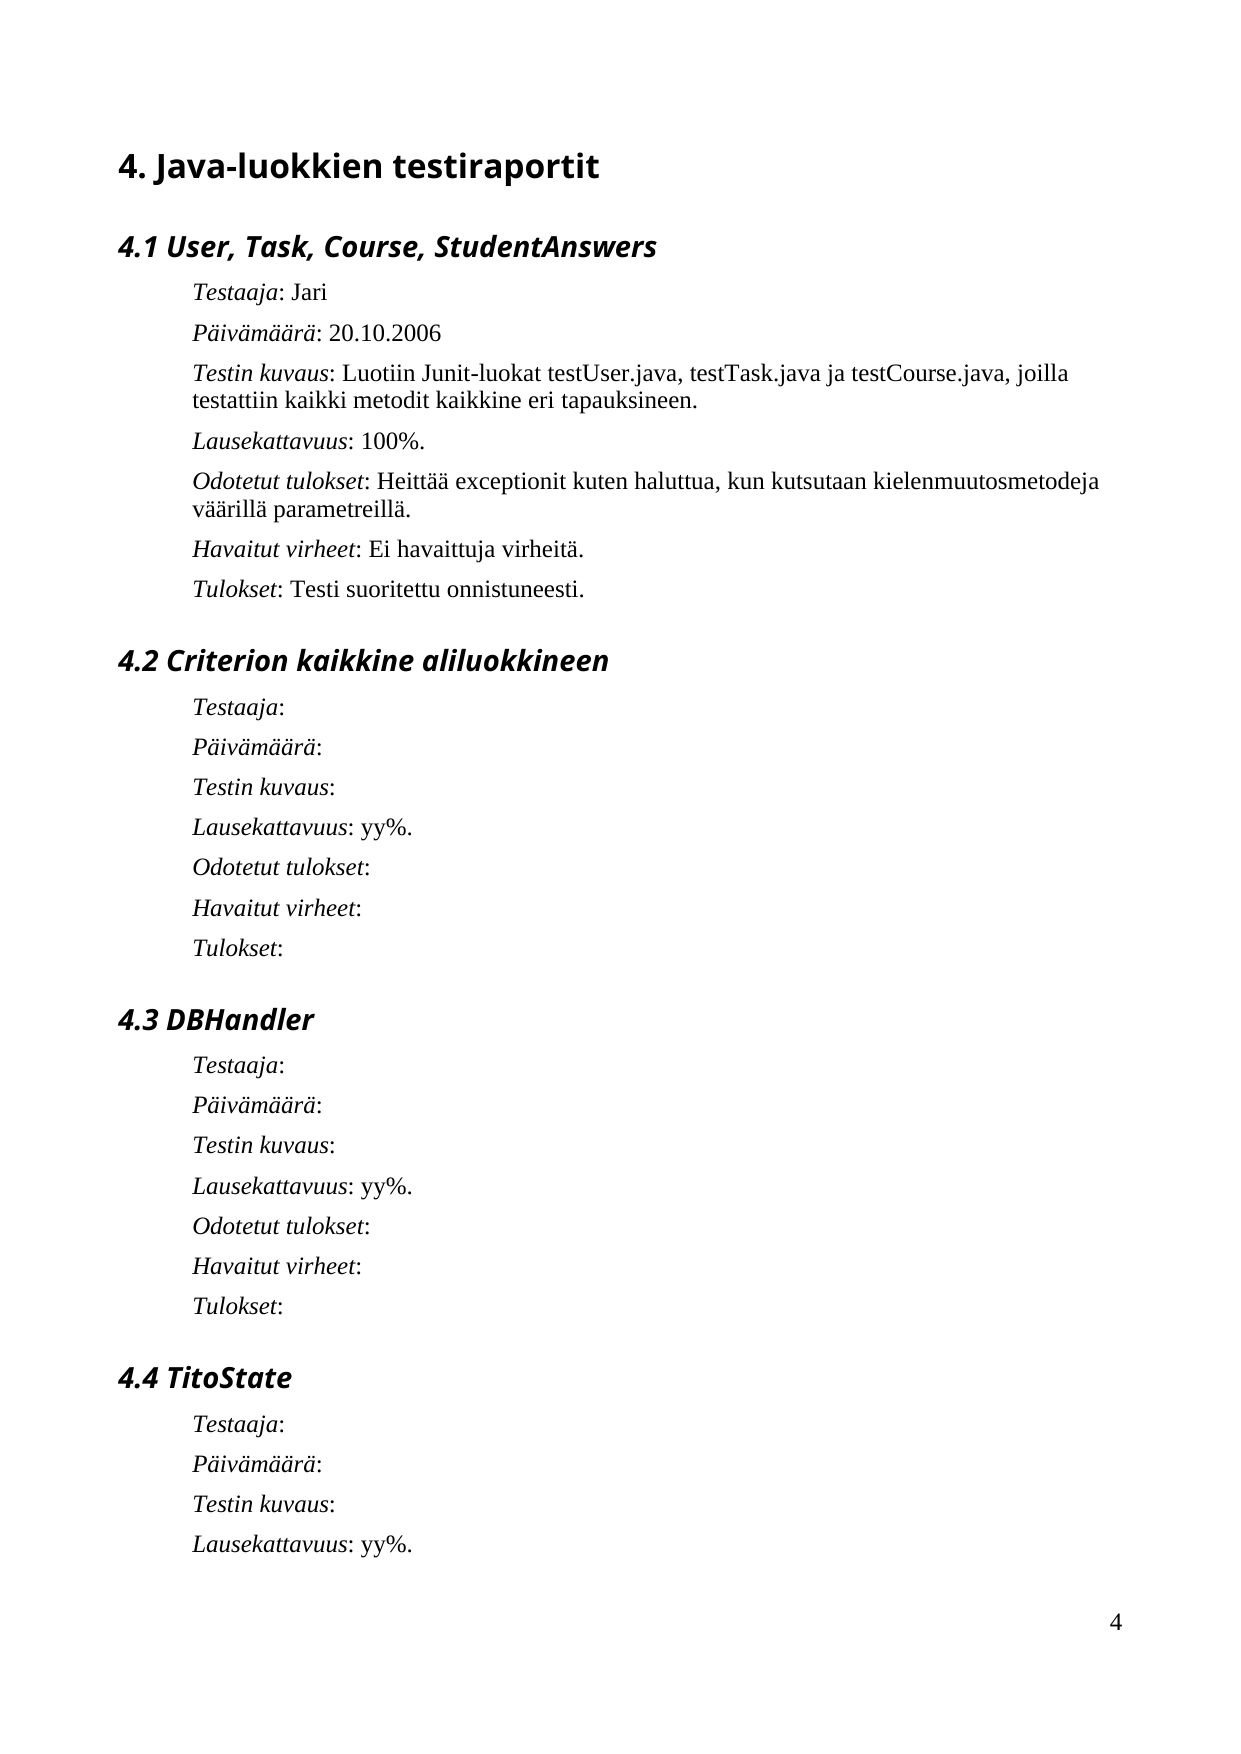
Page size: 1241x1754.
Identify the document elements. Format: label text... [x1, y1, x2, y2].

text Testin kuvaus: [118, 1132, 1122, 1159]
subtitle 4.4 TitoState [118, 1358, 1122, 1397]
text Testaaja: [118, 1051, 1122, 1079]
text Lausekattavuus: yy%. [118, 813, 1122, 841]
text Tulokset: [118, 1292, 1122, 1320]
text Tulokset: [118, 934, 1122, 962]
text Testaaja: [118, 1410, 1122, 1438]
text Testin kuvaus: [118, 1490, 1122, 1518]
text Lausekattavuus: yy%. [118, 1172, 1122, 1199]
text Päivämäärä: [118, 1091, 1122, 1119]
text Odotetut tulokset: Heittää exceptionit kuten haluttua, kun kutsutaan kielenmuutosmetodeja väärillä parametreillä. [118, 467, 1122, 522]
text Testaaja: [118, 693, 1122, 720]
text Päivämäärä: [118, 733, 1122, 761]
text Odotetut tulokset: [118, 1212, 1122, 1240]
text Lausekattavuus: 100%. [118, 427, 1122, 454]
text Tulokset: Testi suoritettu onnistuneesti. [118, 575, 1122, 603]
text Päivämäärä: 20.10.2006 [118, 319, 1122, 346]
text Testin kuvaus: [118, 773, 1122, 801]
subtitle 4. Java-luokkien testiraportit [118, 143, 1122, 189]
text Havaitut virheet: Ei havaittuja virheitä. [118, 535, 1122, 563]
subtitle 4.2 Criterion kaikkine aliluokkineen [118, 640, 1122, 680]
text Lausekattavuus: yy%. [118, 1531, 1122, 1558]
text Päivämäärä: [118, 1450, 1122, 1478]
text Odotetut tulokset: [118, 853, 1122, 881]
text Havaitut virheet: [118, 894, 1122, 921]
subtitle 4.1 User, Task, Course, StudentAnswers [118, 226, 1122, 266]
text Testaaja: Jari [118, 278, 1122, 306]
subtitle 4.3 DBHandler [118, 999, 1122, 1039]
text Testin kuvaus: Luotiin Junit-luokat testUser.java, testTask.java ja testCourse.java, joilla testattiin kaikki metodit kaikkine eri tapauksineen. [118, 359, 1122, 414]
text Havaitut virheet: [118, 1252, 1122, 1280]
